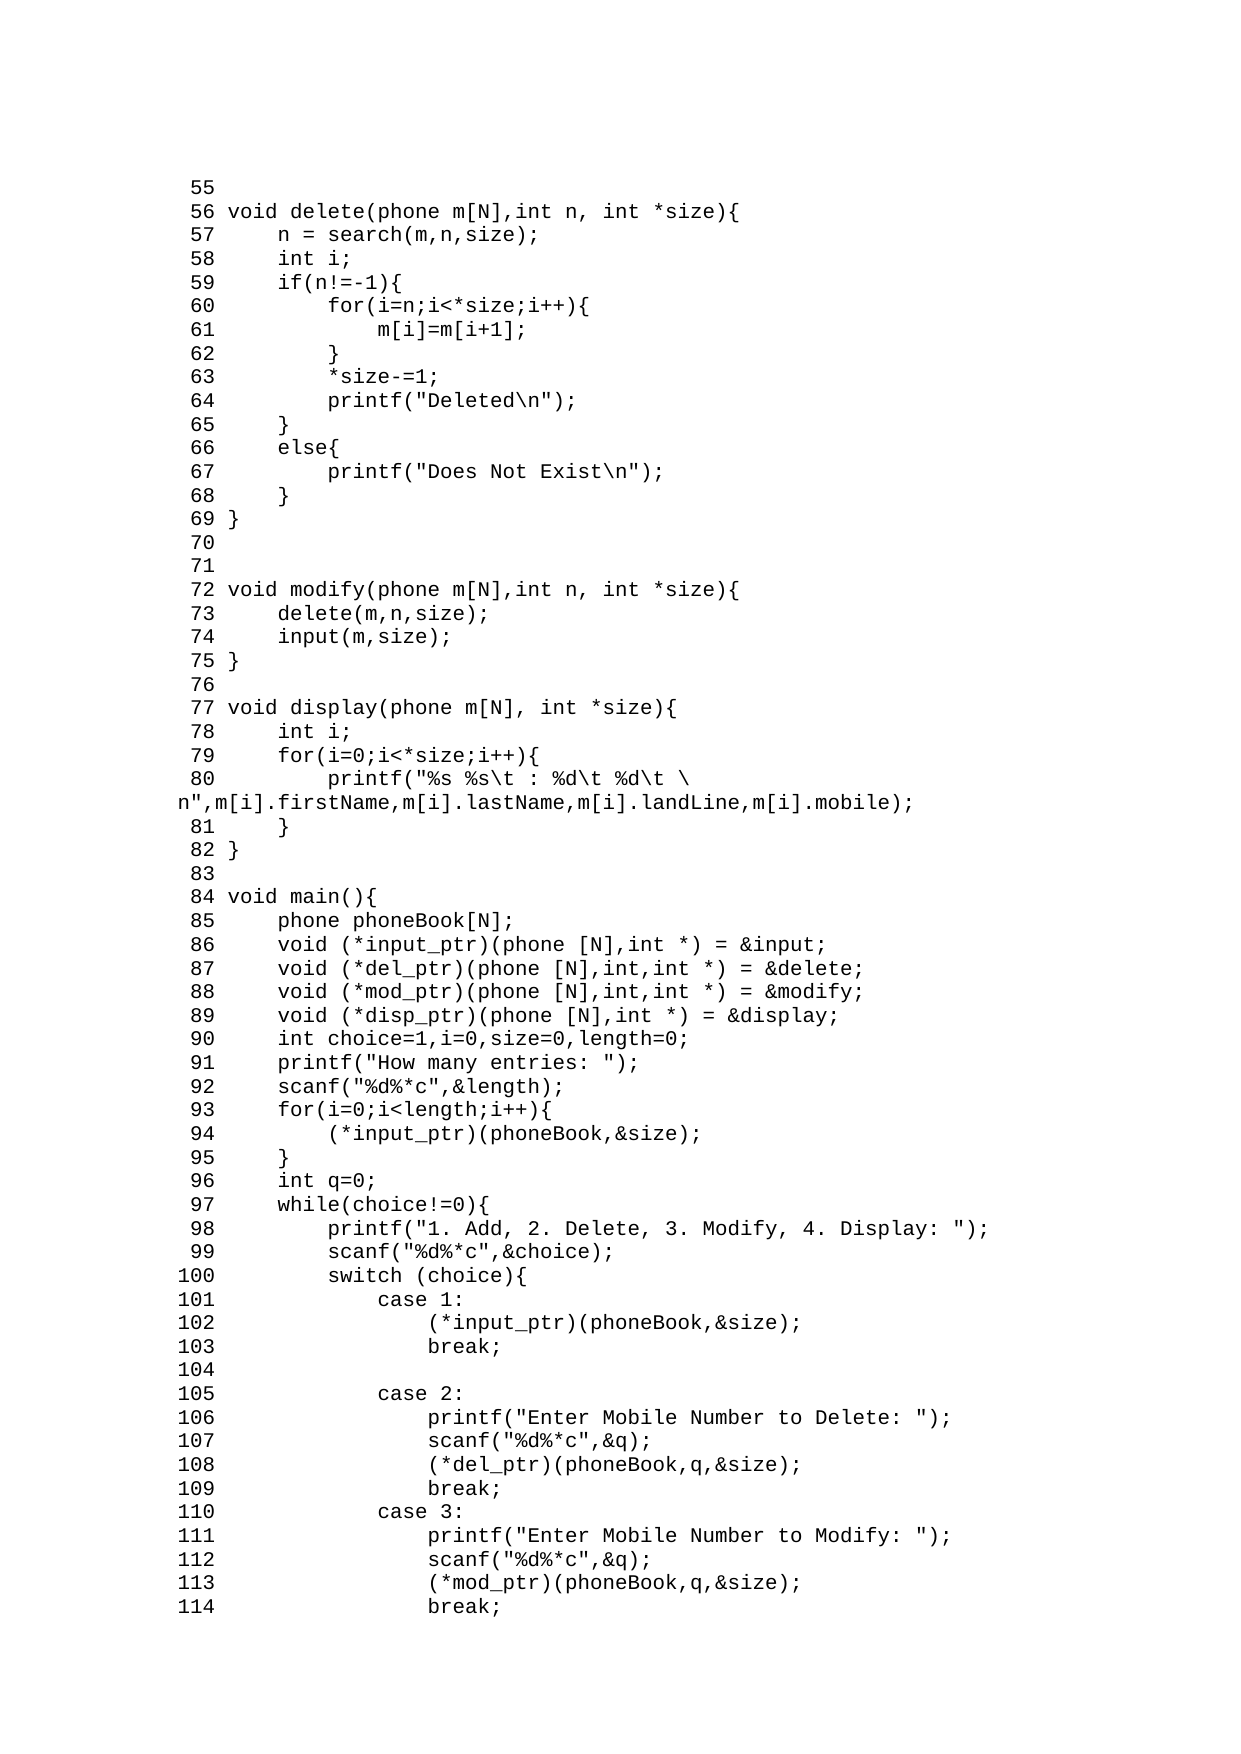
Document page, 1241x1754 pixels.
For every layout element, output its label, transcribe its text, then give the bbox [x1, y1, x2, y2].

text 90 int choice=1,i=0,size=0,length=0; [177, 1028, 1122, 1052]
text 100 switch (choice){ [177, 1265, 1122, 1288]
text 113 (*mod_ptr)(phoneBook,q,&size); [177, 1572, 1122, 1596]
text 92 scanf("%d%*c",&length); [177, 1076, 1122, 1099]
text 65 } [177, 414, 1122, 437]
text 64 printf("Deleted\n"); [177, 390, 1122, 414]
text 106 printf("Enter Mobile Number to Delete: "); [177, 1407, 1122, 1430]
text 75 } [177, 650, 1122, 674]
text 76 [177, 674, 1122, 697]
text 84 void main(){ [177, 887, 1122, 910]
text 68 } [177, 484, 1122, 508]
text 103 break; [177, 1336, 1122, 1359]
text 98 printf("1. Add, 2. Delete, 3. Modify, 4. Display: "); [177, 1218, 1122, 1241]
text 61 m[i]=m[i+1]; [177, 319, 1122, 343]
text 102 (*input_ptr)(phoneBook,&size); [177, 1312, 1122, 1336]
text 96 int q=0; [177, 1170, 1122, 1194]
text 62 } [177, 343, 1122, 366]
text 74 input(m,size); [177, 626, 1122, 650]
text 67 printf("Does Not Exist\n"); [177, 461, 1122, 484]
text 110 case 3: [177, 1501, 1122, 1525]
text 93 for(i=0;i<length;i++){ [177, 1099, 1122, 1123]
text 112 scanf("%d%*c",&q); [177, 1549, 1122, 1572]
text 71 [177, 556, 1122, 579]
text 97 while(choice!=0){ [177, 1194, 1122, 1218]
text 86 void (*input_ptr)(phone [N],int *) = &input; [177, 934, 1122, 957]
text 72 void modify(phone m[N],int n, int *size){ [177, 579, 1122, 603]
text 79 for(i=0;i<*size;i++){ [177, 745, 1122, 768]
text 108 (*del_ptr)(phoneBook,q,&size); [177, 1454, 1122, 1478]
text 95 } [177, 1147, 1122, 1170]
text 88 void (*mod_ptr)(phone [N],int,int *) = &modify; [177, 981, 1122, 1005]
text 104 [177, 1359, 1122, 1383]
text 59 if(n!=-1){ [177, 272, 1122, 295]
text 87 void (*del_ptr)(phone [N],int,int *) = &delete; [177, 957, 1122, 981]
text 80 printf("%s %s\t : %d\t %d\t \n",m[i].firstName,m[i].lastName,m[i].landLine,m[i].mobile); [177, 768, 1122, 816]
text 66 else{ [177, 437, 1122, 461]
text 83 [177, 863, 1122, 887]
text 56 void delete(phone m[N],int n, int *size){ [177, 201, 1122, 224]
text 109 break; [177, 1478, 1122, 1501]
text 99 scanf("%d%*c",&choice); [177, 1241, 1122, 1265]
text 105 case 2: [177, 1383, 1122, 1407]
text 55 [177, 177, 1122, 201]
text 57 n = search(m,n,size); [177, 224, 1122, 248]
text 111 printf("Enter Mobile Number to Modify: "); [177, 1525, 1122, 1549]
text 85 phone phoneBook[N]; [177, 910, 1122, 934]
text 70 [177, 532, 1122, 556]
text 91 printf("How many entries: "); [177, 1052, 1122, 1076]
text 63 *size-=1; [177, 366, 1122, 390]
text 82 } [177, 839, 1122, 863]
text 78 int i; [177, 721, 1122, 745]
text 114 break; [177, 1596, 1122, 1619]
text 89 void (*disp_ptr)(phone [N],int *) = &display; [177, 1005, 1122, 1028]
text 60 for(i=n;i<*size;i++){ [177, 295, 1122, 319]
text 69 } [177, 508, 1122, 532]
text 81 } [177, 816, 1122, 839]
text 94 (*input_ptr)(phoneBook,&size); [177, 1123, 1122, 1147]
text 73 delete(m,n,size); [177, 603, 1122, 626]
text 107 scanf("%d%*c",&q); [177, 1430, 1122, 1454]
text 77 void display(phone m[N], int *size){ [177, 697, 1122, 721]
text 58 int i; [177, 248, 1122, 272]
text 101 case 1: [177, 1288, 1122, 1312]
